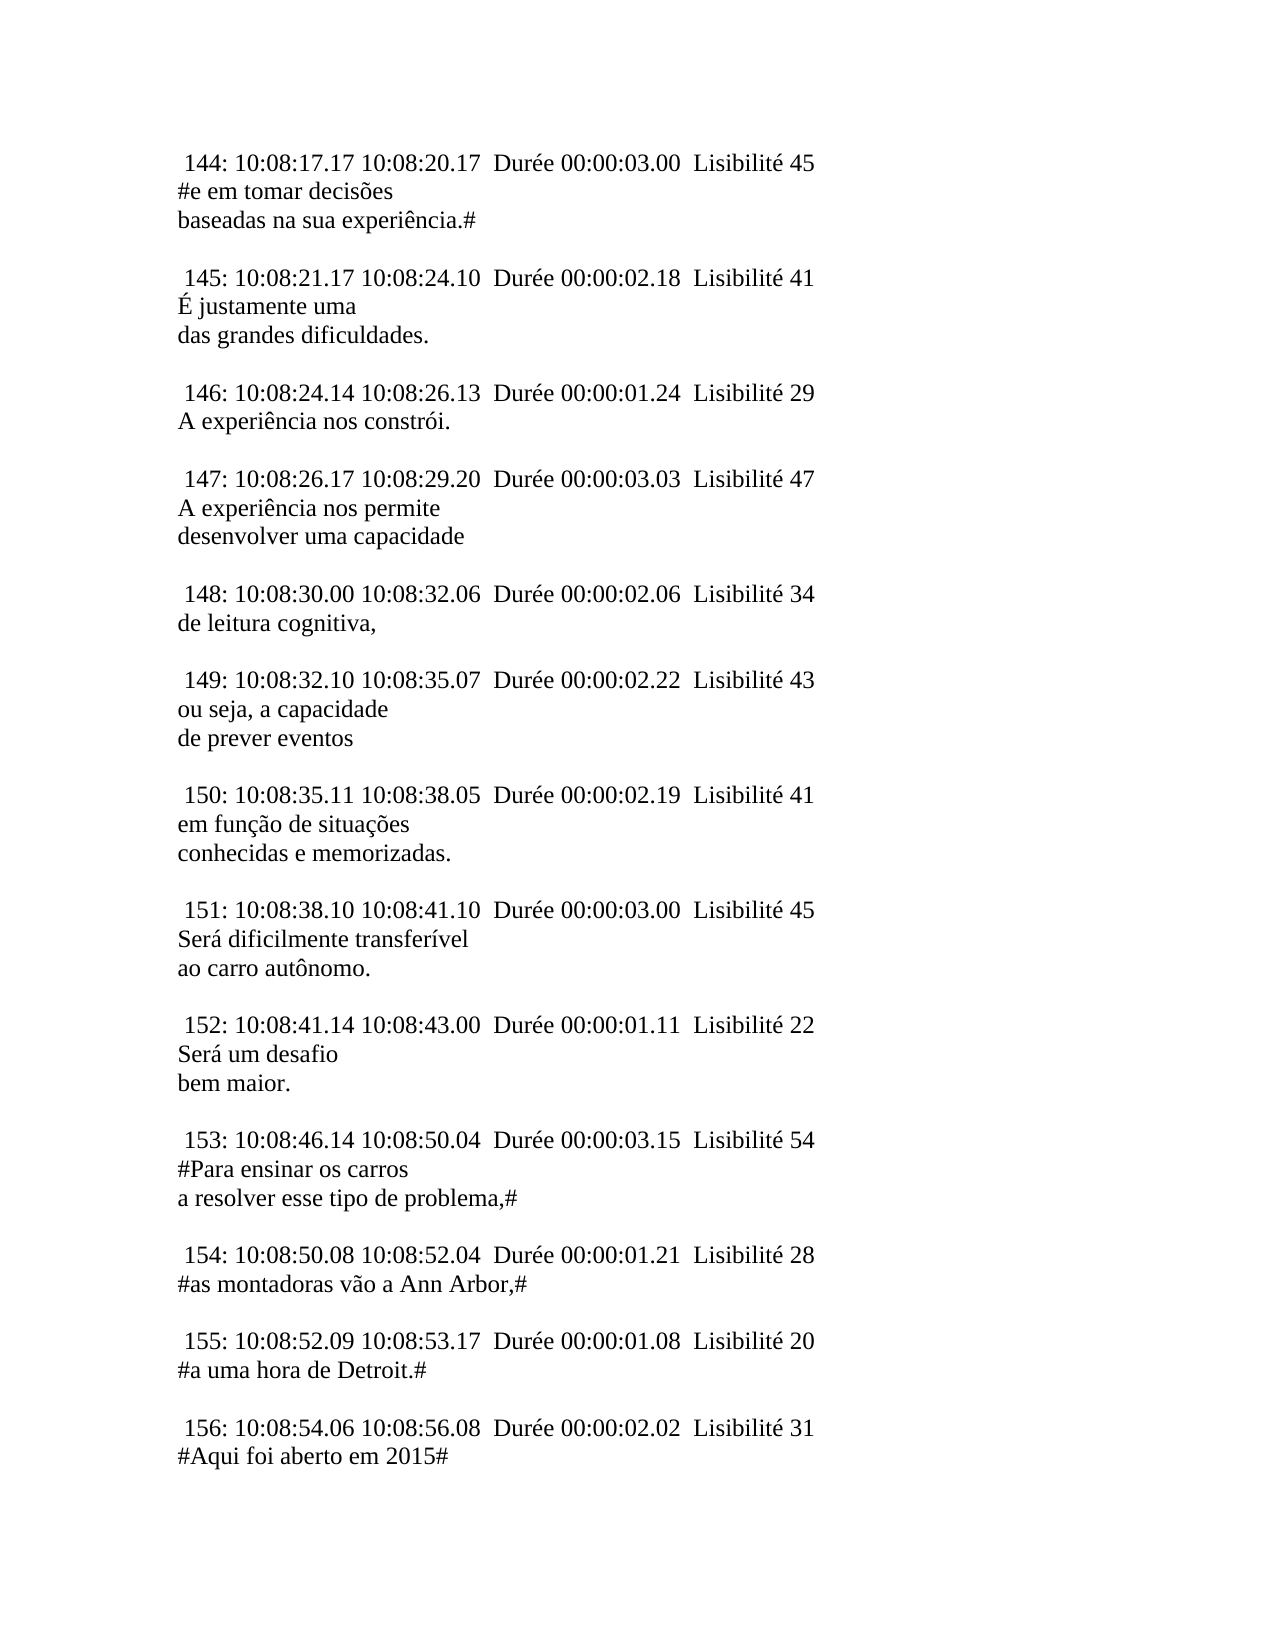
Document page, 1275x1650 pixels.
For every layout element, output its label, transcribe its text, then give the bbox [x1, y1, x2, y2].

text de prever eventos [177, 723, 1098, 751]
text ou seja, a capacidade [177, 694, 1098, 723]
text #Para ensinar os carros [177, 1154, 1098, 1183]
text ao carro autônomo. [177, 953, 1098, 981]
text 152: 10:08:41.14 10:08:43.00 Durée 00:00:01.11 Lisibilité 22 [177, 1010, 1098, 1039]
text 147: 10:08:26.17 10:08:29.20 Durée 00:00:03.03 Lisibilité 47 [177, 464, 1098, 493]
text É justamente uma [177, 291, 1098, 320]
text Será um desafio [177, 1039, 1098, 1068]
text #as montadoras vão a Ann Arbor,# [177, 1269, 1098, 1298]
text bem maior. [177, 1068, 1098, 1096]
text 146: 10:08:24.14 10:08:26.13 Durée 00:00:01.24 Lisibilité 29 [177, 378, 1098, 406]
text 154: 10:08:50.08 10:08:52.04 Durée 00:00:01.21 Lisibilité 28 [177, 1240, 1098, 1269]
text 156: 10:08:54.06 10:08:56.08 Durée 00:00:02.02 Lisibilité 31 [177, 1413, 1098, 1441]
text 148: 10:08:30.00 10:08:32.06 Durée 00:00:02.06 Lisibilité 34 [177, 579, 1098, 608]
text #Aqui foi aberto em 2015# [177, 1441, 1098, 1470]
text Será dificilmente transferível [177, 924, 1098, 953]
text 153: 10:08:46.14 10:08:50.04 Durée 00:00:03.15 Lisibilité 54 [177, 1125, 1098, 1154]
text das grandes dificuldades. [177, 320, 1098, 349]
text baseadas na sua experiência.# [177, 205, 1098, 234]
text desenvolver uma capacidade [177, 521, 1098, 550]
text a resolver esse tipo de problema,# [177, 1183, 1098, 1211]
text 150: 10:08:35.11 10:08:38.05 Durée 00:00:02.19 Lisibilité 41 [177, 780, 1098, 809]
text 155: 10:08:52.09 10:08:53.17 Durée 00:00:01.08 Lisibilité 20 [177, 1326, 1098, 1355]
text de leitura cognitiva, [177, 608, 1098, 636]
text 149: 10:08:32.10 10:08:35.07 Durée 00:00:02.22 Lisibilité 43 [177, 665, 1098, 694]
text 144: 10:08:17.17 10:08:20.17 Durée 00:00:03.00 Lisibilité 45 [177, 148, 1098, 176]
text conhecidas e memorizadas. [177, 838, 1098, 866]
text 151: 10:08:38.10 10:08:41.10 Durée 00:00:03.00 Lisibilité 45 [177, 895, 1098, 924]
text A experiência nos constrói. [177, 406, 1098, 435]
text A experiência nos permite [177, 493, 1098, 521]
text #a uma hora de Detroit.# [177, 1355, 1098, 1384]
text #e em tomar decisões [177, 176, 1098, 205]
text em função de situações [177, 809, 1098, 838]
text 145: 10:08:21.17 10:08:24.10 Durée 00:00:02.18 Lisibilité 41 [177, 263, 1098, 291]
